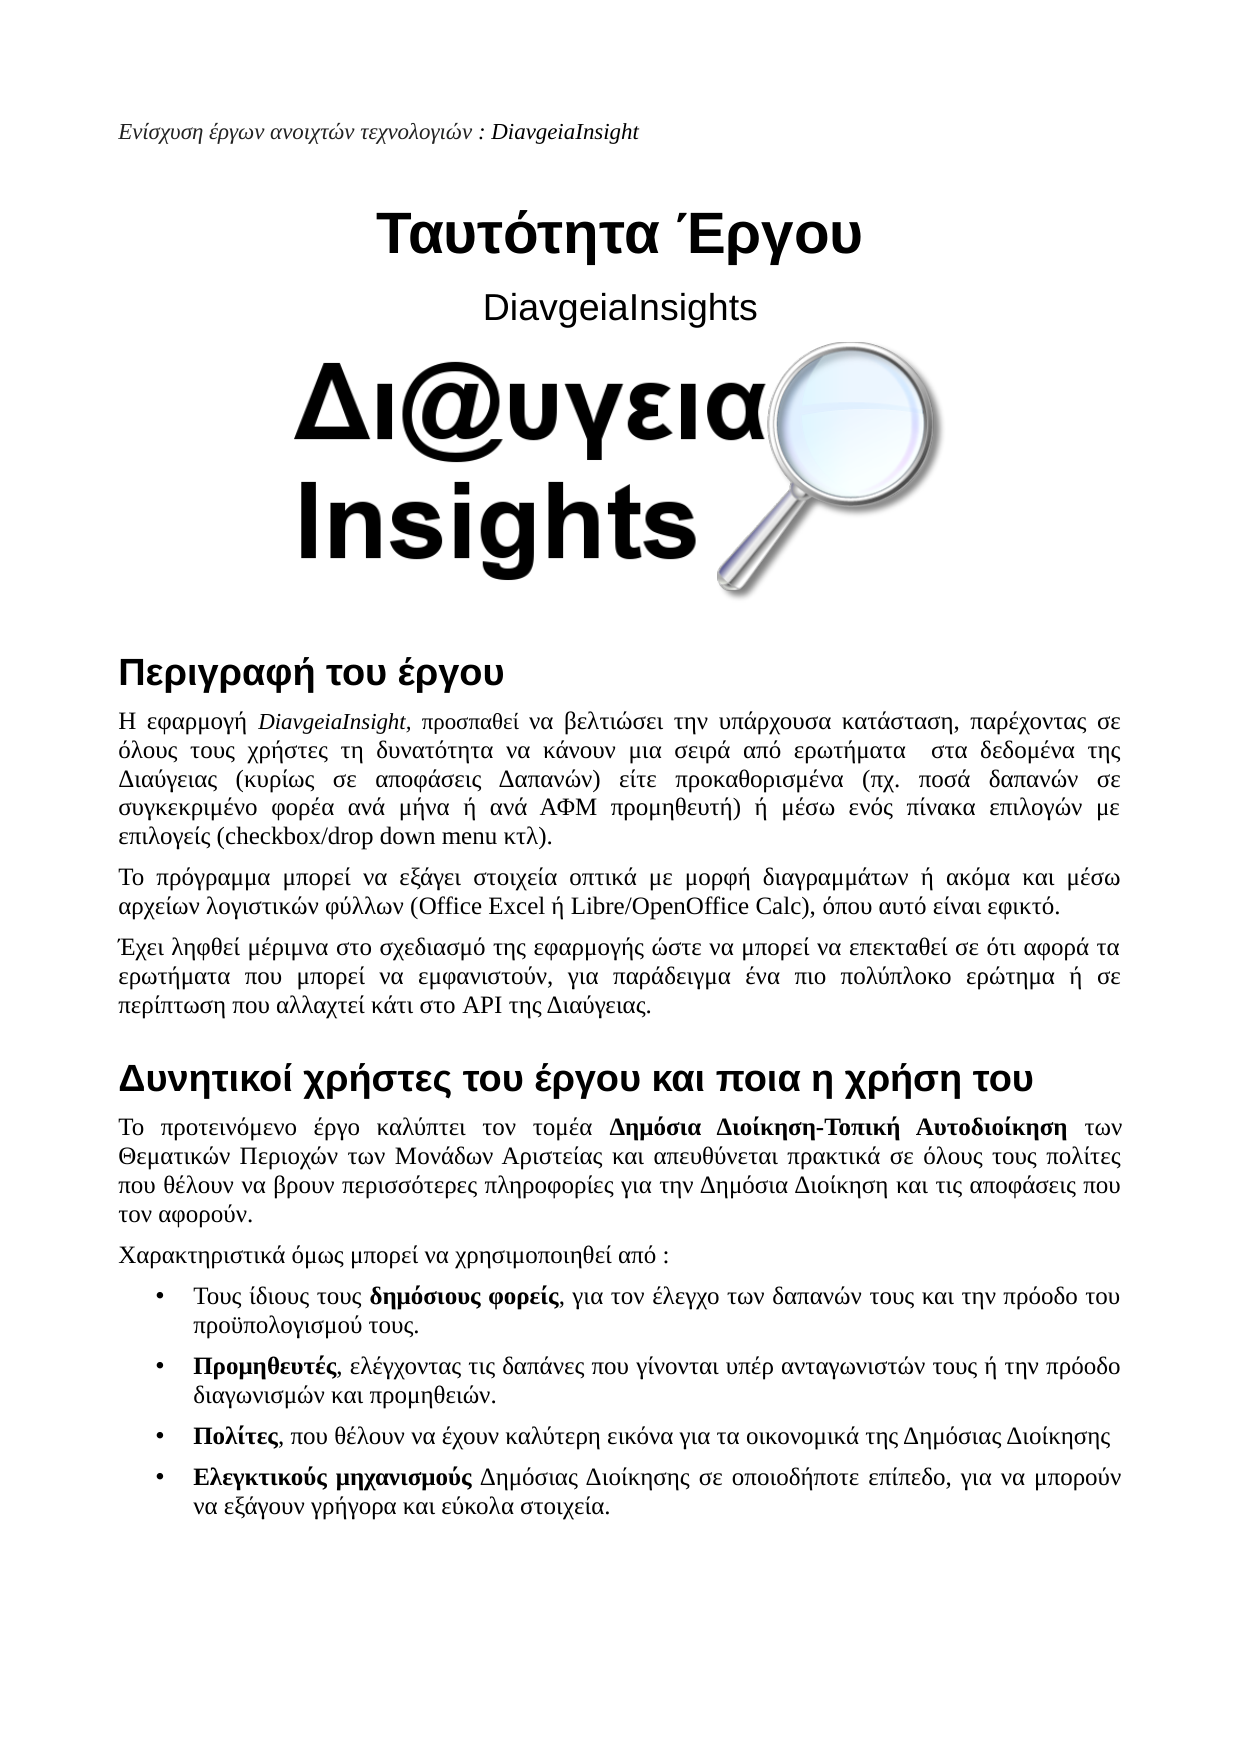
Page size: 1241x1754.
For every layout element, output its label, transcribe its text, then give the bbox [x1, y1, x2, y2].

subtitle Δυνητικοί χρήστες του έργου και ποια η χρήση του [118, 1056, 1122, 1100]
picture [294, 340, 947, 603]
text Το προτεινόμενο έργο καλύπτει τον τομέα Δημόσια Διοίκηση-Τοπική Αυτοδιοίκηση των Θεματικών Περιοχών των Μονάδων Αριστείας και απευθύνεται πρακτικά σε όλους τους πολίτες που θέλουν να βρουν περισσότερες πληροφορίες για την Δημόσια Διοίκηση και τις αποφάσεις που τον αφορούν. [118, 1112, 1122, 1227]
text Έχει ληφθεί μέριμνα στο σχεδιασμό της εφαρμογής ώστε να μπορεί να επεκταθεί σε ότι αφορά τα ερωτήματα που μπορεί να εμφανιστούν, για παράδειγμα ένα πιο πολύπλοκο ερώτημα ή σε περίπτωση που αλλαχτεί κάτι στο API της Διαύγειας. [118, 932, 1122, 1019]
list Πολίτες, που θέλουν να έχουν καλύτερη εικόνα για τα οικονομικά της Δημόσιας Διοίκησης [156, 1421, 1122, 1450]
subtitle Περιγραφή του έργου [118, 650, 1122, 694]
subtitle DiavgeiaInsights [118, 285, 1122, 328]
list Προμηθευτές, ελέγχοντας τις δαπάνες που γίνονται υπέρ ανταγωνιστών τους ή την πρόοδο διαγωνισμών και προμηθειών. [156, 1351, 1122, 1409]
list Ελεγκτικούς μηχανισμούς Δημόσιας Διοίκησης σε οποιοδήποτε επίπεδο, για να μπορούν να εξάγουν γρήγορα και εύκολα στοιχεία. [156, 1462, 1122, 1520]
text Το πρόγραμμα μπορεί να εξάγει στοιχεία οπτικά με μορφή διαγραμμάτων ή ακόμα και μέσω αρχείων λογιστικών φύλλων (Office Excel ή Libre/OpenOffice Calc), όπου αυτό είναι εφικτό. [118, 862, 1122, 920]
list Τους ίδιους τους δημόσιους φορείς, για τον έλεγχο των δαπανών τους και την πρόοδο του προϋπολογισμού τους. [156, 1281, 1122, 1339]
text Η εφαρμογή DiavgeiaInsight, προσπαθεί να βελτιώσει την υπάρχουσα κατάσταση, παρέχοντας σε όλους τους χρήστες τη δυνατότητα να κάνουν μια σειρά από ερωτήματα στα δεδομένα της Διαύγειας (κυρίως σε αποφάσεις Δαπανών) είτε προκαθορισμένα (πχ. ποσά δαπανών σε συγκεκριμένο φορέα ανά μήνα ή ανά ΑΦΜ προμηθευτή) ή μέσω ενός πίνακα επιλογών με επιλογείς (checkbox/drop down menu κτλ). [118, 706, 1122, 850]
title Ταυτότητα Έργου [118, 199, 1122, 266]
text Χαρακτηριστικά όμως μπορεί να χρησιμοποιηθεί από : [118, 1240, 1122, 1269]
